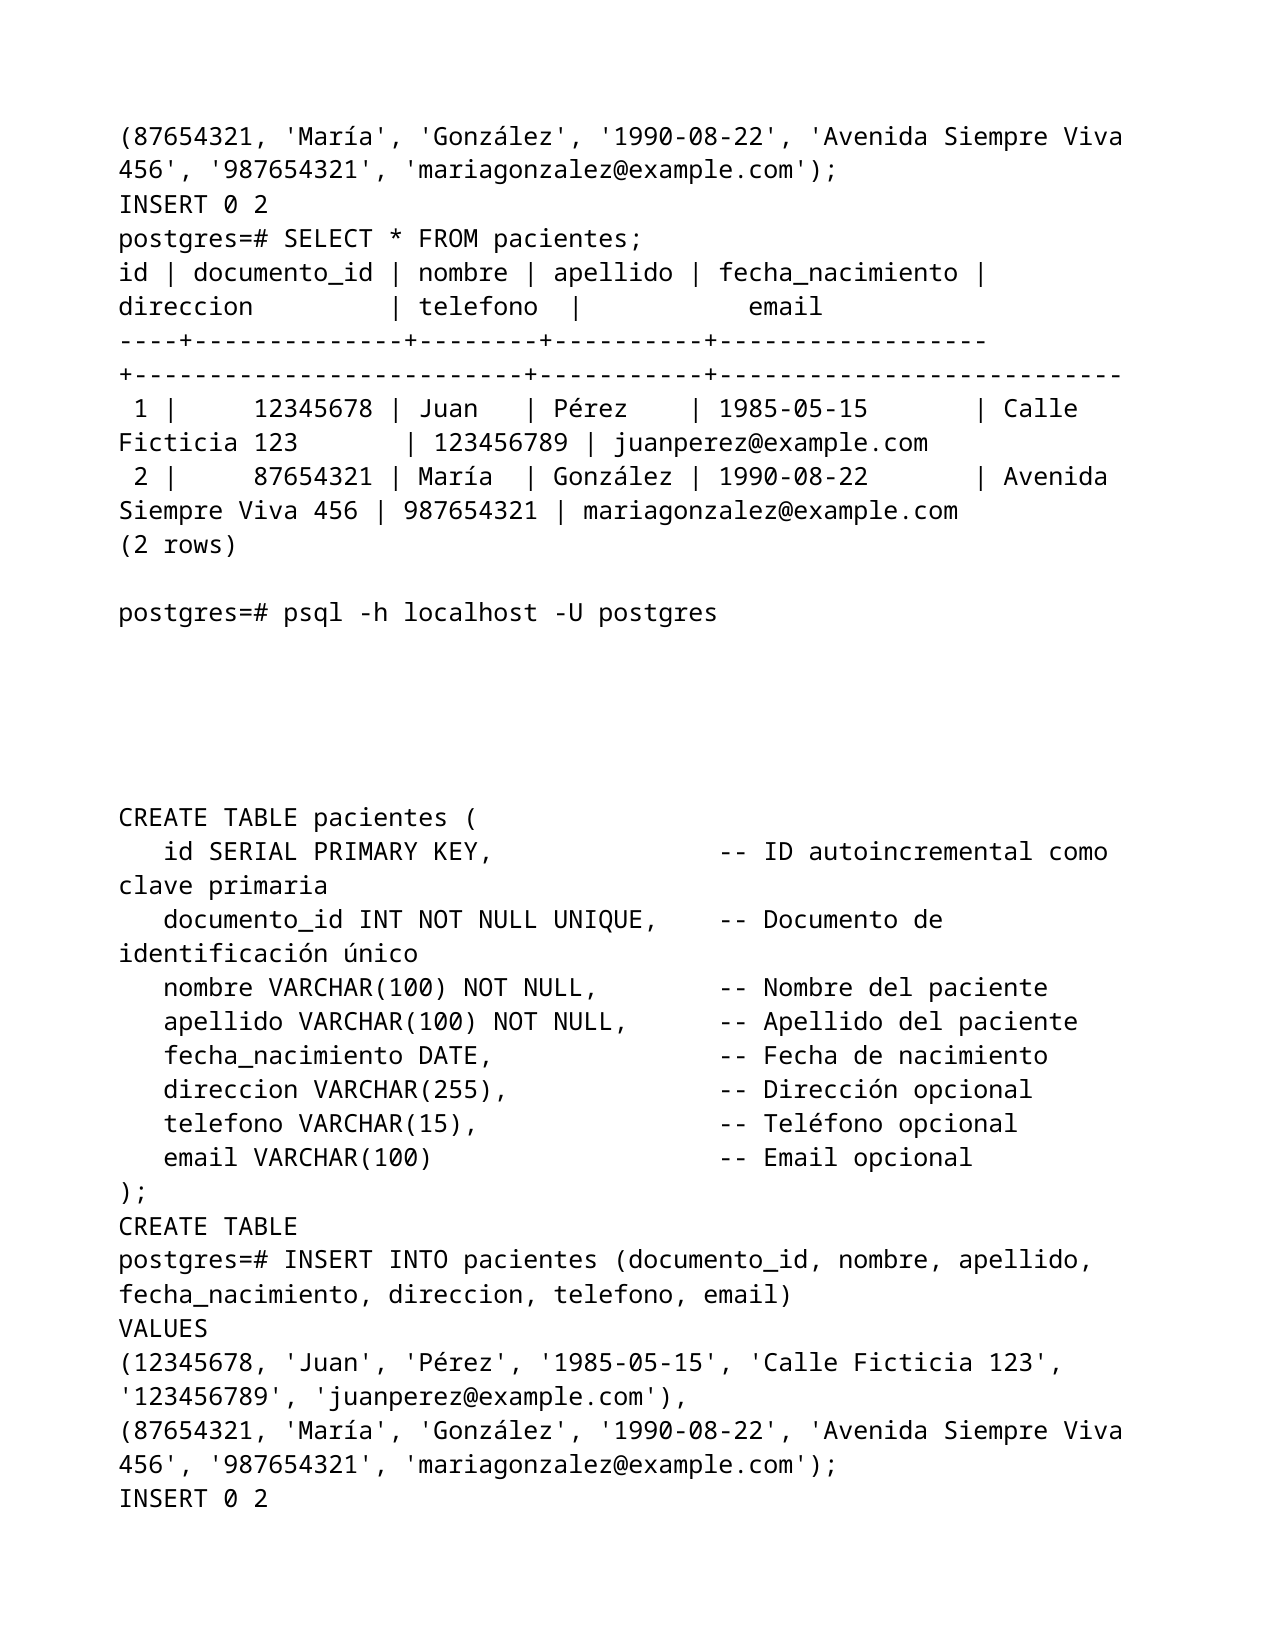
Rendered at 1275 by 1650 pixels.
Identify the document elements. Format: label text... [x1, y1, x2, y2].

text (87654321, 'María', 'González', '1990-08-22', 'Avenida Siempre Viva 456', '987654321', 'mariagonzalez@example.com'); INSERT 0 2 postgres=# SELECT * FROM pacientes; id | documento_id | nombre | apellido | fecha_nacimiento | direccion | telefono | email ----+--------------+--------+----------+------------------+--------------------------+-----------+--------------------------- 1 | 12345678 | Juan | Pérez | 1985-05-15 | Calle Ficticia 123 | 123456789 | juanperez@example.com 2 | 87654321 | María | González | 1990-08-22 | Avenida Siempre Viva 456 | 987654321 | mariagonzalez@example.com (2 rows) postgres=# psql -h localhost -U postgres CREATE TABLE pacientes ( id SERIAL PRIMARY KEY, -- ID autoincremental como clave primaria documento_id INT NOT NULL UNIQUE, -- Documento de identificación único nombre VARCHAR(100) NOT NULL, -- Nombre del paciente apellido VARCHAR(100) NOT NULL, -- Apellido del paciente fecha_nacimiento DATE, -- Fecha de nacimiento direccion VARCHAR(255), -- Dirección opcional telefono VARCHAR(15), -- Teléfono opcional email VARCHAR(100) -- Email opcional ); CREATE TABLE postgres=# INSERT INTO pacientes (documento_id, nombre, apellido, fecha_nacimiento, direccion, telefono, email) VALUES (12345678, 'Juan', 'Pérez', '1985-05-15', 'Calle Ficticia 123', '123456789', 'juanperez@example.com'), (87654321, 'María', 'González', '1990-08-22', 'Avenida Siempre Viva 456', '987654321', 'mariagonzalez@example.com'); INSERT 0 2 [118, 118, 1157, 1515]
